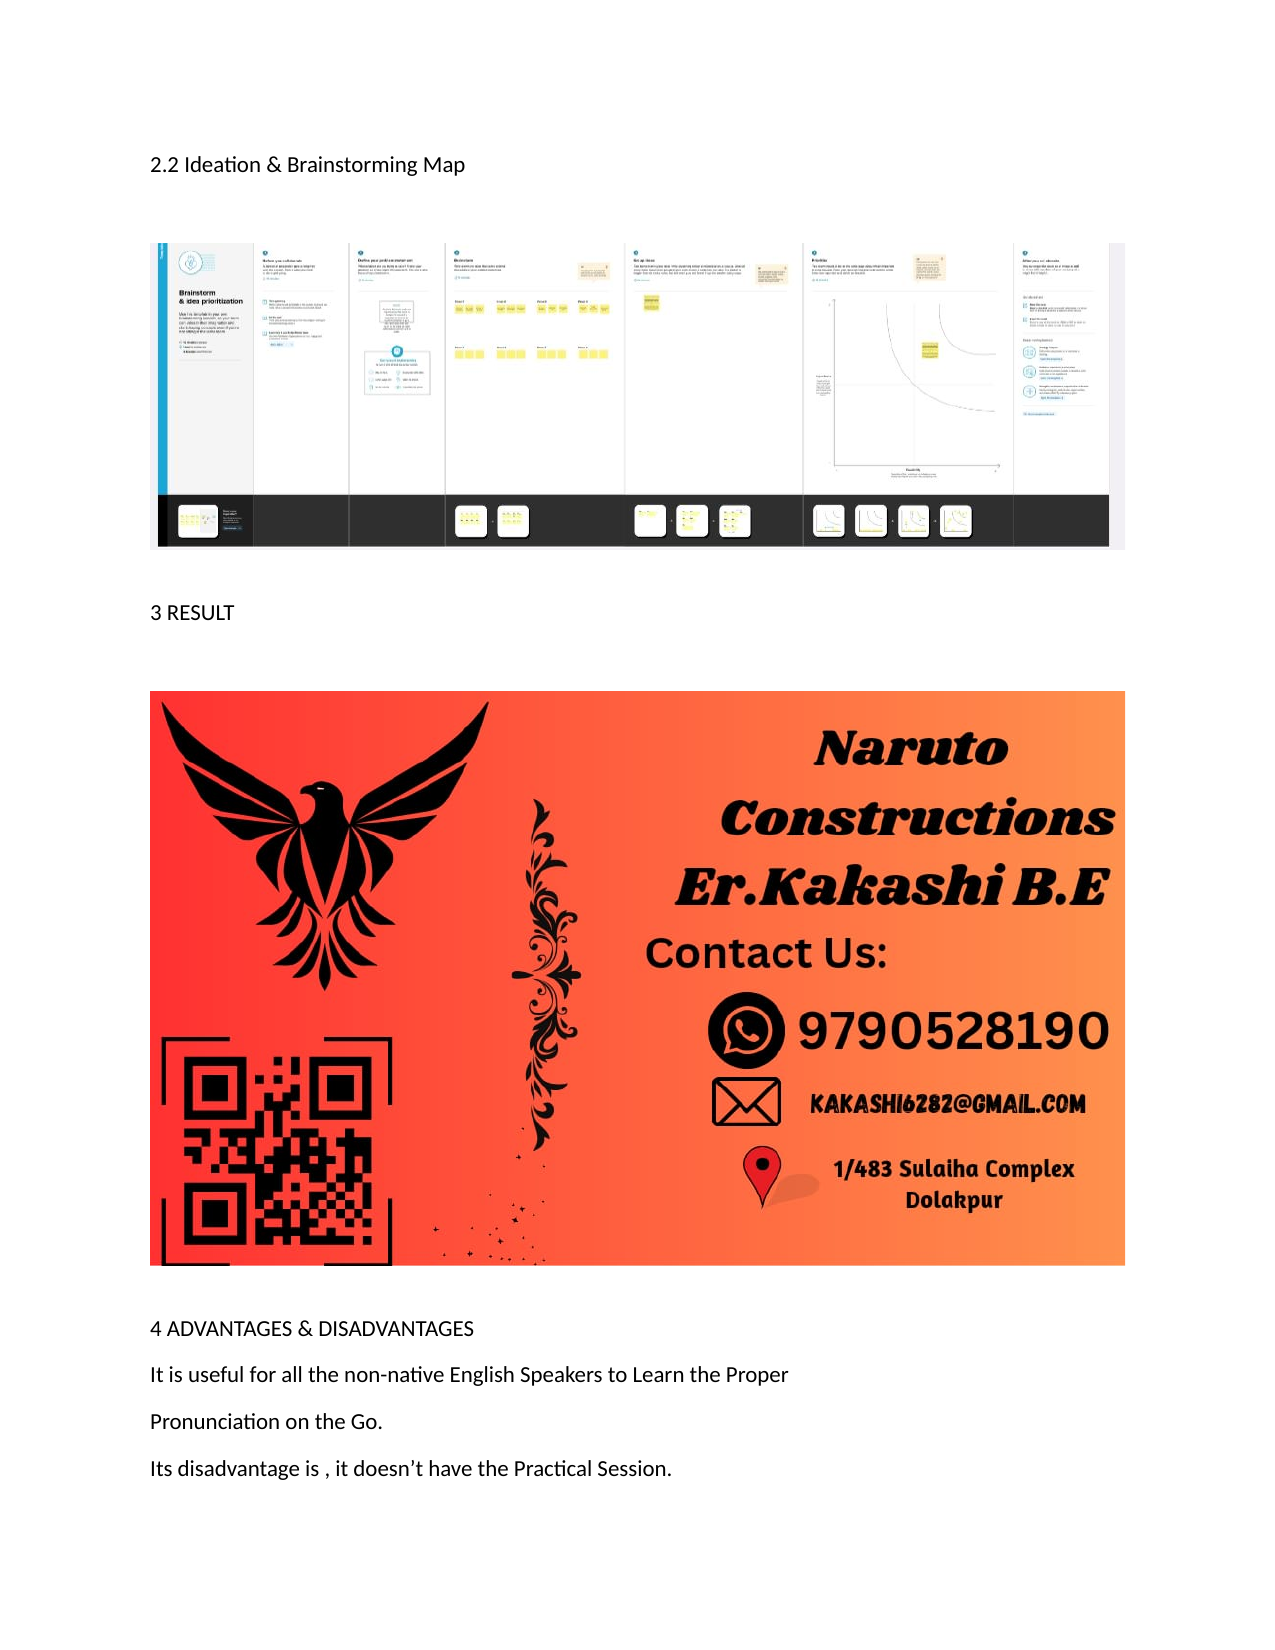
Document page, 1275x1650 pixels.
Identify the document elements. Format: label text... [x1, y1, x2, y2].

text It is useful for all the non-native English Speakers to Learn the Proper [150, 1361, 1125, 1388]
text Pronunciation on the Go. [150, 1407, 1125, 1435]
text Its disadvantage is , it doesn’t have the Practical Session. [150, 1454, 1125, 1482]
text 4 ADVANTAGES & DISADVANTAGES [150, 1314, 1125, 1342]
text 3 RESULT [150, 598, 1125, 626]
text 2.2 Ideation & Brainstorming Map [150, 150, 1125, 178]
